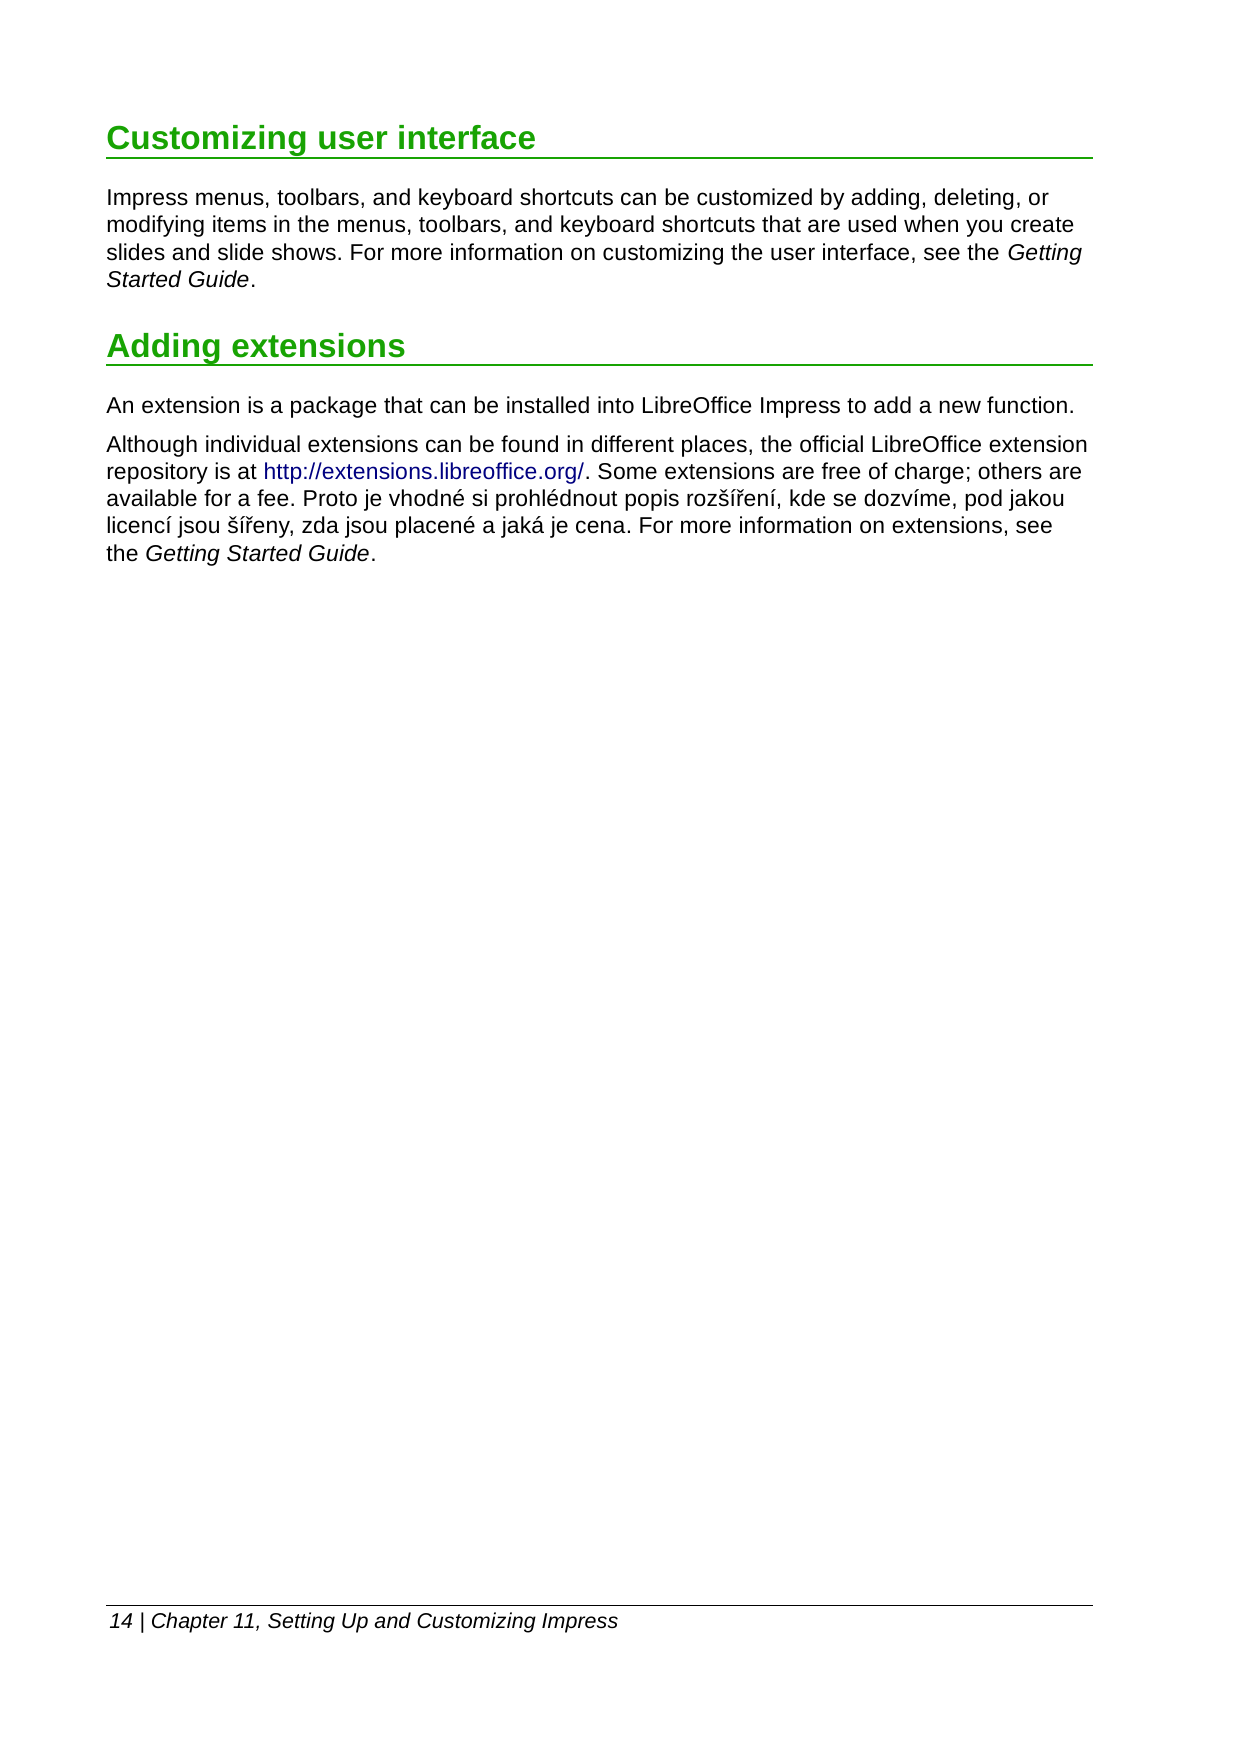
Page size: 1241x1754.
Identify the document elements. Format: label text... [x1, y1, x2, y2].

text Although individual extensions can be found in different places, the official LibreOffice extension repository is at http://extensions.libreoffice.org/. Some extensions are free of charge; others are available for a fee. Proto je vhodné si prohlédnout popis rozšíření, kde se dozvíme, pod jakou licencí jsou šířeny, zda jsou placené a jaká je cena. For more information on extensions, see the Getting Started Guide. [106, 431, 1093, 566]
subtitle Customizing user interface [106, 118, 1093, 157]
subtitle Adding extensions [106, 325, 1093, 364]
text An extension is a package that can be installed into LibreOffice Impress to add a new function. [106, 391, 1093, 418]
text Impress menus, toolbars, and keyboard shortcuts can be customized by adding, deleting, or modifying items in the menus, toolbars, and keyboard shortcuts that are used when you create slides and slide shows. For more information on customizing the user interface, see the Getting Started Guide. [106, 184, 1093, 292]
